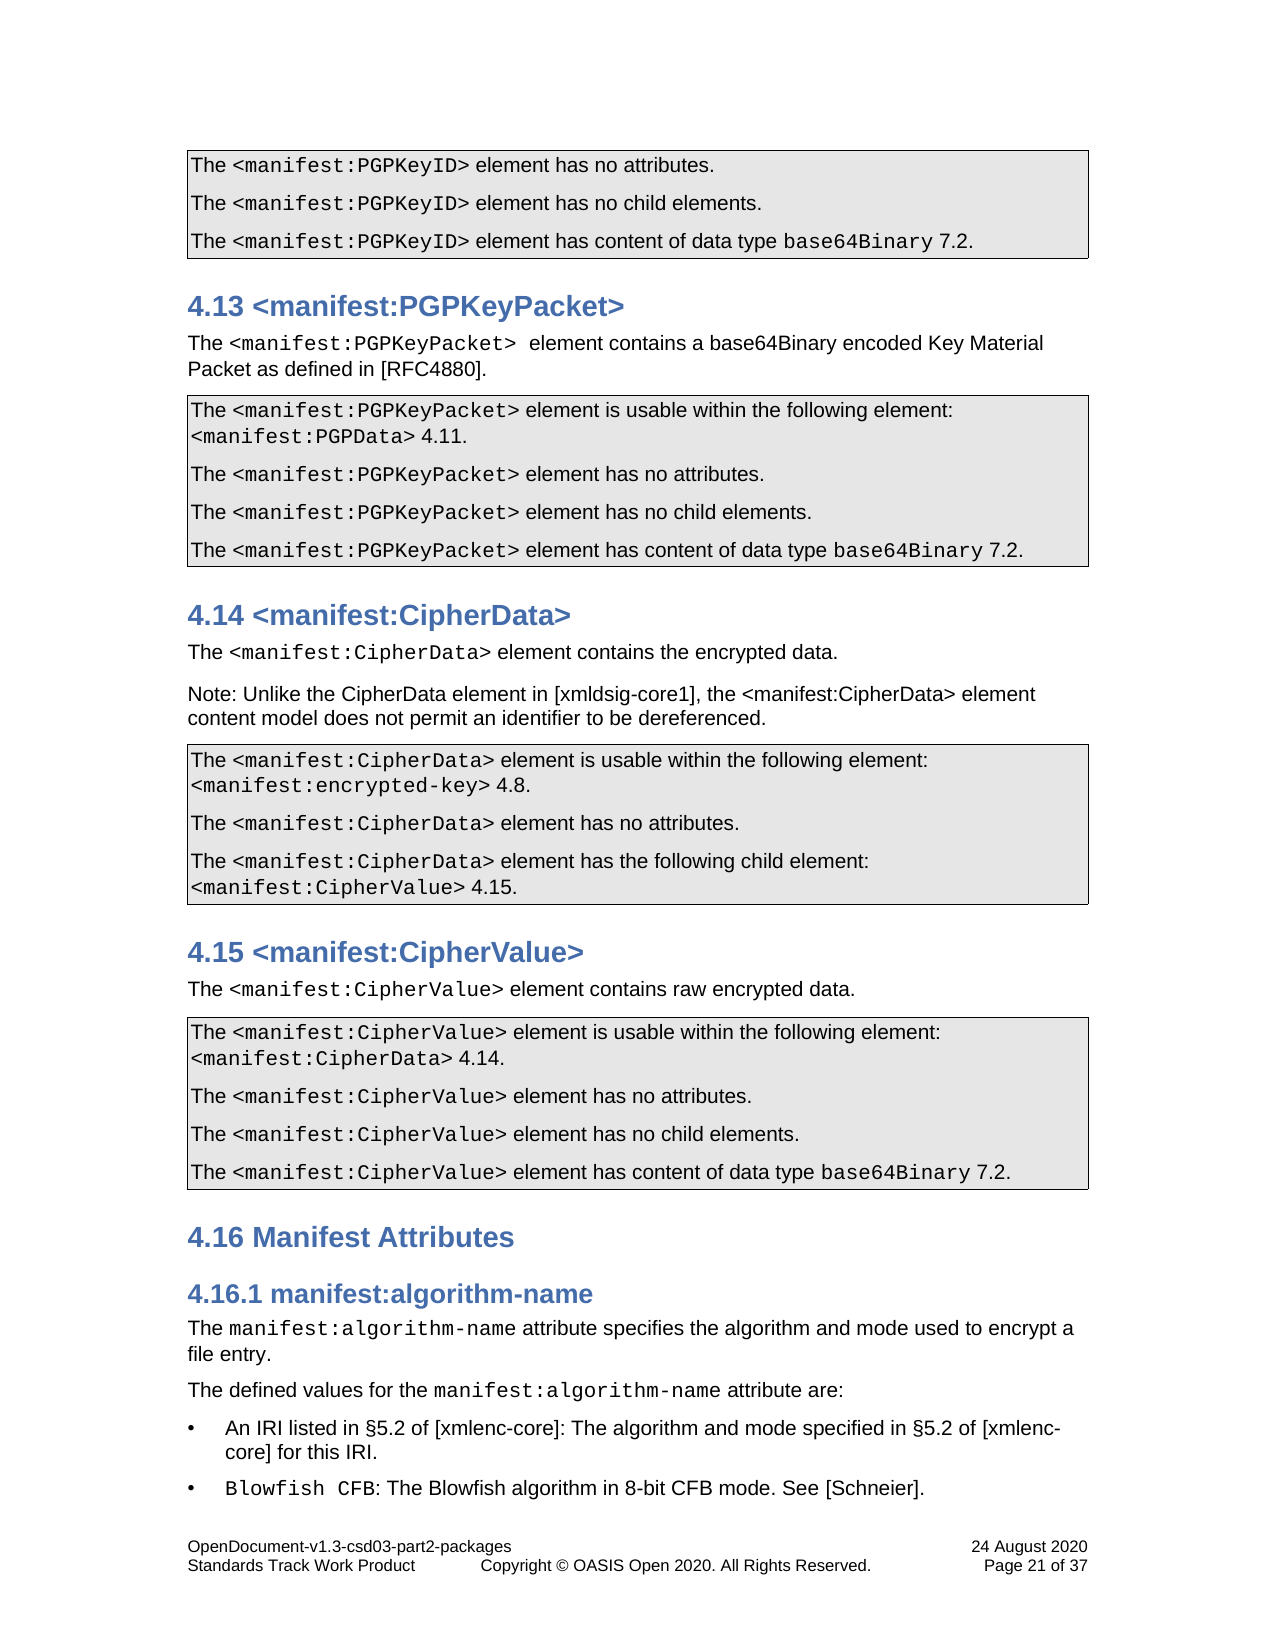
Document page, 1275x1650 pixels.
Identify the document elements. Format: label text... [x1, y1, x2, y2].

list The <manifest:CipherValue> element has no attributes. [188, 1081, 1088, 1110]
list Blowfish CFB: The Blowfish algorithm in 8-bit CFB mode. See [Schneier]. [187, 1476, 1088, 1501]
subtitle Manifest Attributes [187, 1220, 1088, 1253]
text The <manifest:CipherData> element contains the encrypted data. [187, 639, 1088, 665]
list The <manifest:PGPKeyPacket> element has no attributes. [188, 459, 1088, 488]
text The <manifest:CipherValue> element contains raw encrypted data. [187, 977, 1088, 1003]
list The <manifest:PGPKeyID> element has no child elements. [188, 188, 1088, 217]
subtitle manifest:algorithm-name [187, 1278, 1088, 1309]
list The <manifest:CipherValue> element is usable within the following element: <manifest:CipherData> 4.14. [188, 1018, 1088, 1072]
text The <manifest:PGPKeyPacket> element contains a base64Binary encoded Key Material Packet as defined in [RFC4880]. [187, 331, 1088, 381]
text The defined values for the manifest:algorithm-name attribute are: [187, 1377, 1088, 1403]
text Note: Unlike the CipherData element in [xmldsig-core1], the <manifest:CipherData> element content model does not permit an identifier to be dereferenced. [187, 682, 1088, 730]
subtitle <manifest:PGPKeyPacket> [187, 289, 1088, 322]
list An IRI listed in §5.2 of [xmlenc-core]: The algorithm and mode specified in §5.2 of [xmlenc-core] for this IRI. [187, 1415, 1088, 1463]
subtitle <manifest:CipherData> [187, 598, 1088, 631]
list The <manifest:PGPKeyPacket> element is usable within the following element: <manifest:PGPData> 4.11. [188, 396, 1088, 450]
list The <manifest:PGPKeyID> element has content of data type base64Binary 7.2. [188, 226, 1088, 258]
list The <manifest:CipherData> element is usable within the following element: <manifest:encrypted-key> 4.8. [188, 745, 1088, 799]
list The <manifest:PGPKeyPacket> element has no child elements. [188, 497, 1088, 526]
list The <manifest:PGPKeyID> element has no attributes. [188, 151, 1088, 179]
list The <manifest:CipherData> element has no attributes. [188, 808, 1088, 837]
list The <manifest:CipherValue> element has content of data type base64Binary 7.2. [188, 1157, 1088, 1189]
text The manifest:algorithm-name attribute specifies the algorithm and mode used to encrypt a file entry. [187, 1316, 1088, 1365]
list The <manifest:CipherData> element has the following child element: <manifest:CipherValue> 4.15. [188, 846, 1088, 904]
list The <manifest:PGPKeyPacket> element has content of data type base64Binary 7.2. [188, 534, 1088, 566]
subtitle <manifest:CipherValue> [187, 935, 1088, 968]
list The <manifest:CipherValue> element has no child elements. [188, 1119, 1088, 1148]
